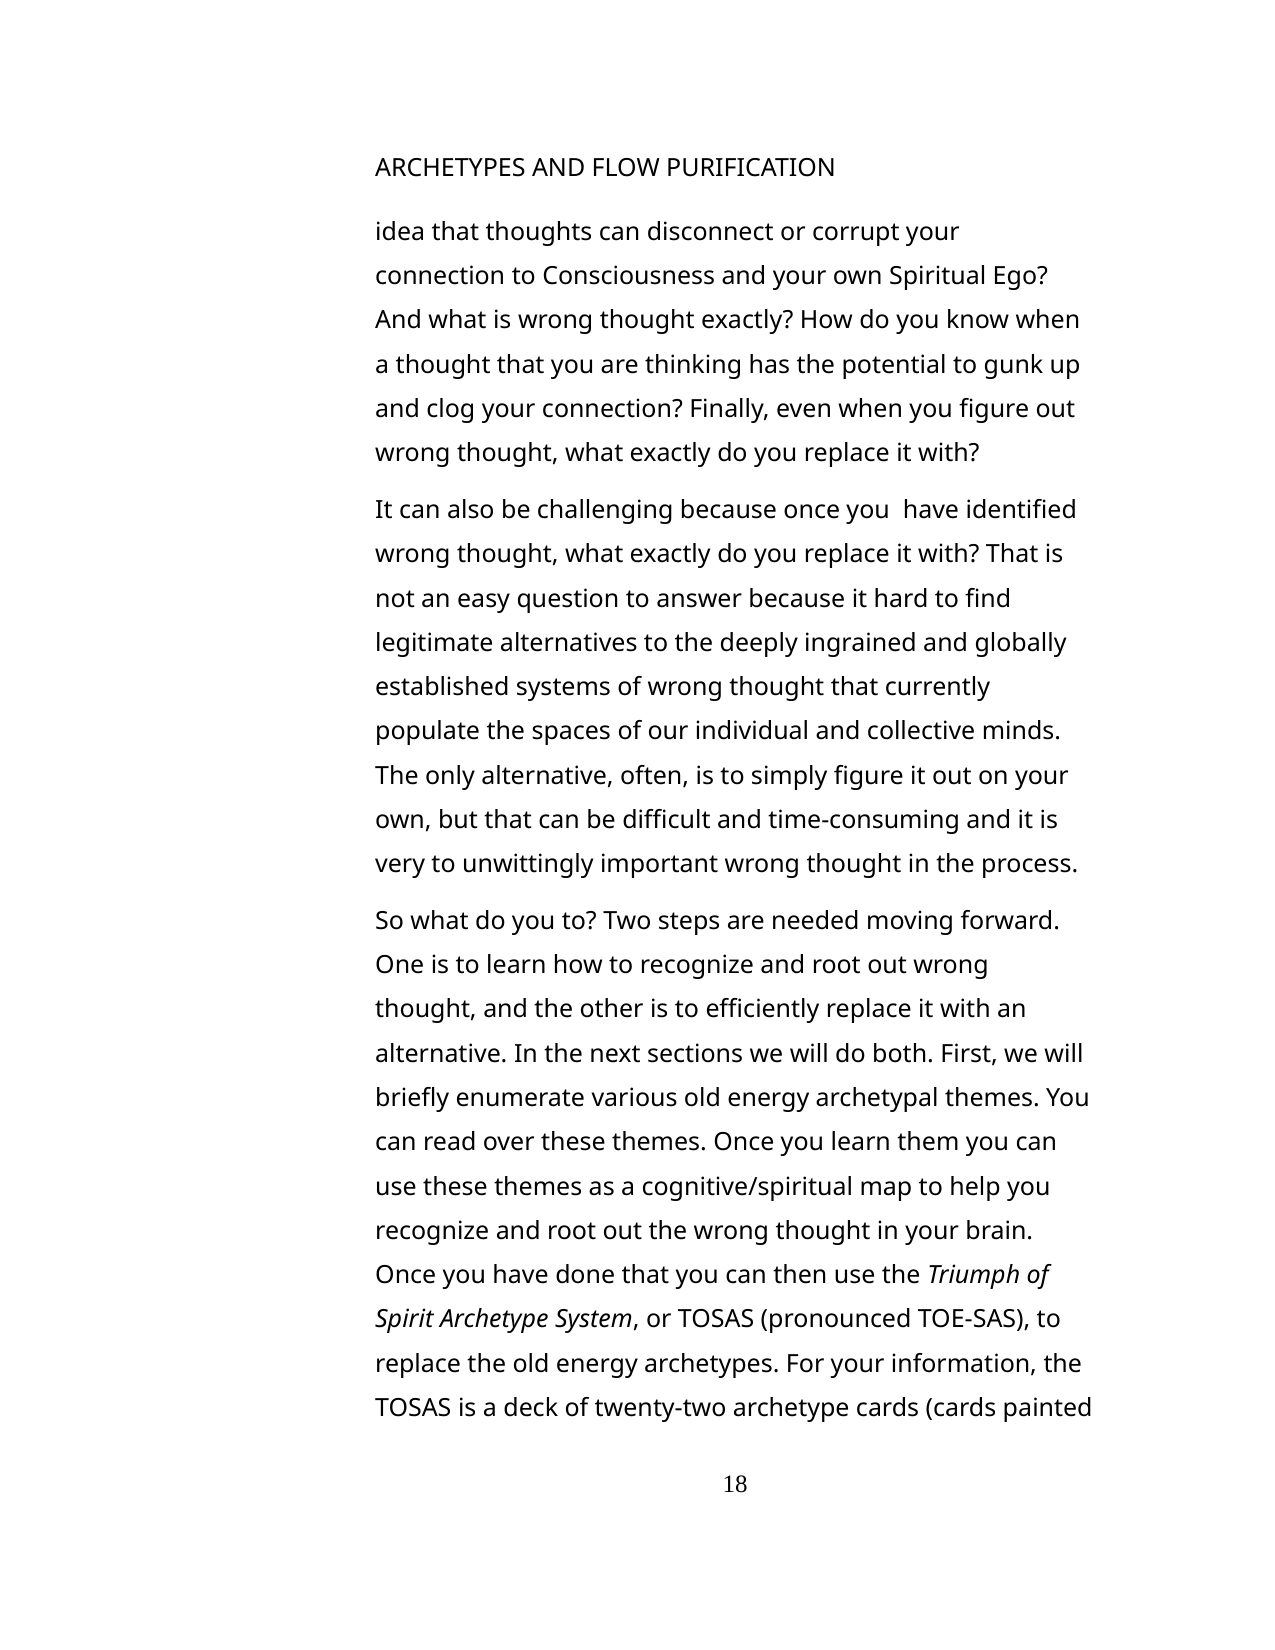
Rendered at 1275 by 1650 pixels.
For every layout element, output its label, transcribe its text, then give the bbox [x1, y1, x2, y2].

text idea that thoughts can disconnect or corrupt your connection to Consciousness and your own Spiritual Ego? And what is wrong thought exactly? How do you know when a thought that you are thinking has the potential to gunk up and clog your connection? Finally, even when you figure out wrong thought, what exactly do you replace it with? [375, 213, 1095, 469]
text It can also be challenging because once you have identified wrong thought, what exactly do you replace it with? That is not an easy question to answer because it hard to find legitimate alternatives to the deeply ingrained and globally established systems of wrong thought that currently populate the spaces of our individual and collective minds. The only alternative, often, is to simply figure it out on your own, but that can be difficult and time-consuming and it is very to unwittingly important wrong thought in the process. [375, 492, 1095, 880]
text So what do you to? Two steps are needed moving forward. One is to learn how to recognize and root out wrong thought, and the other is to efficiently replace it with an alternative. In the next sections we will do both. First, we will briefly enumerate various old energy archetypal themes. You can read over these themes. Once you learn them you can use these themes as a cognitive/spiritual map to help you recognize and root out the wrong thought in your brain. Once you have done that you can then use the Triumph of Spirit Archetype System, or TOSAS (pronounced TOE-SAS), to replace the old energy archetypes. For your information, the TOSAS is a deck of twenty-two archetype cards (cards painted [375, 903, 1095, 1424]
